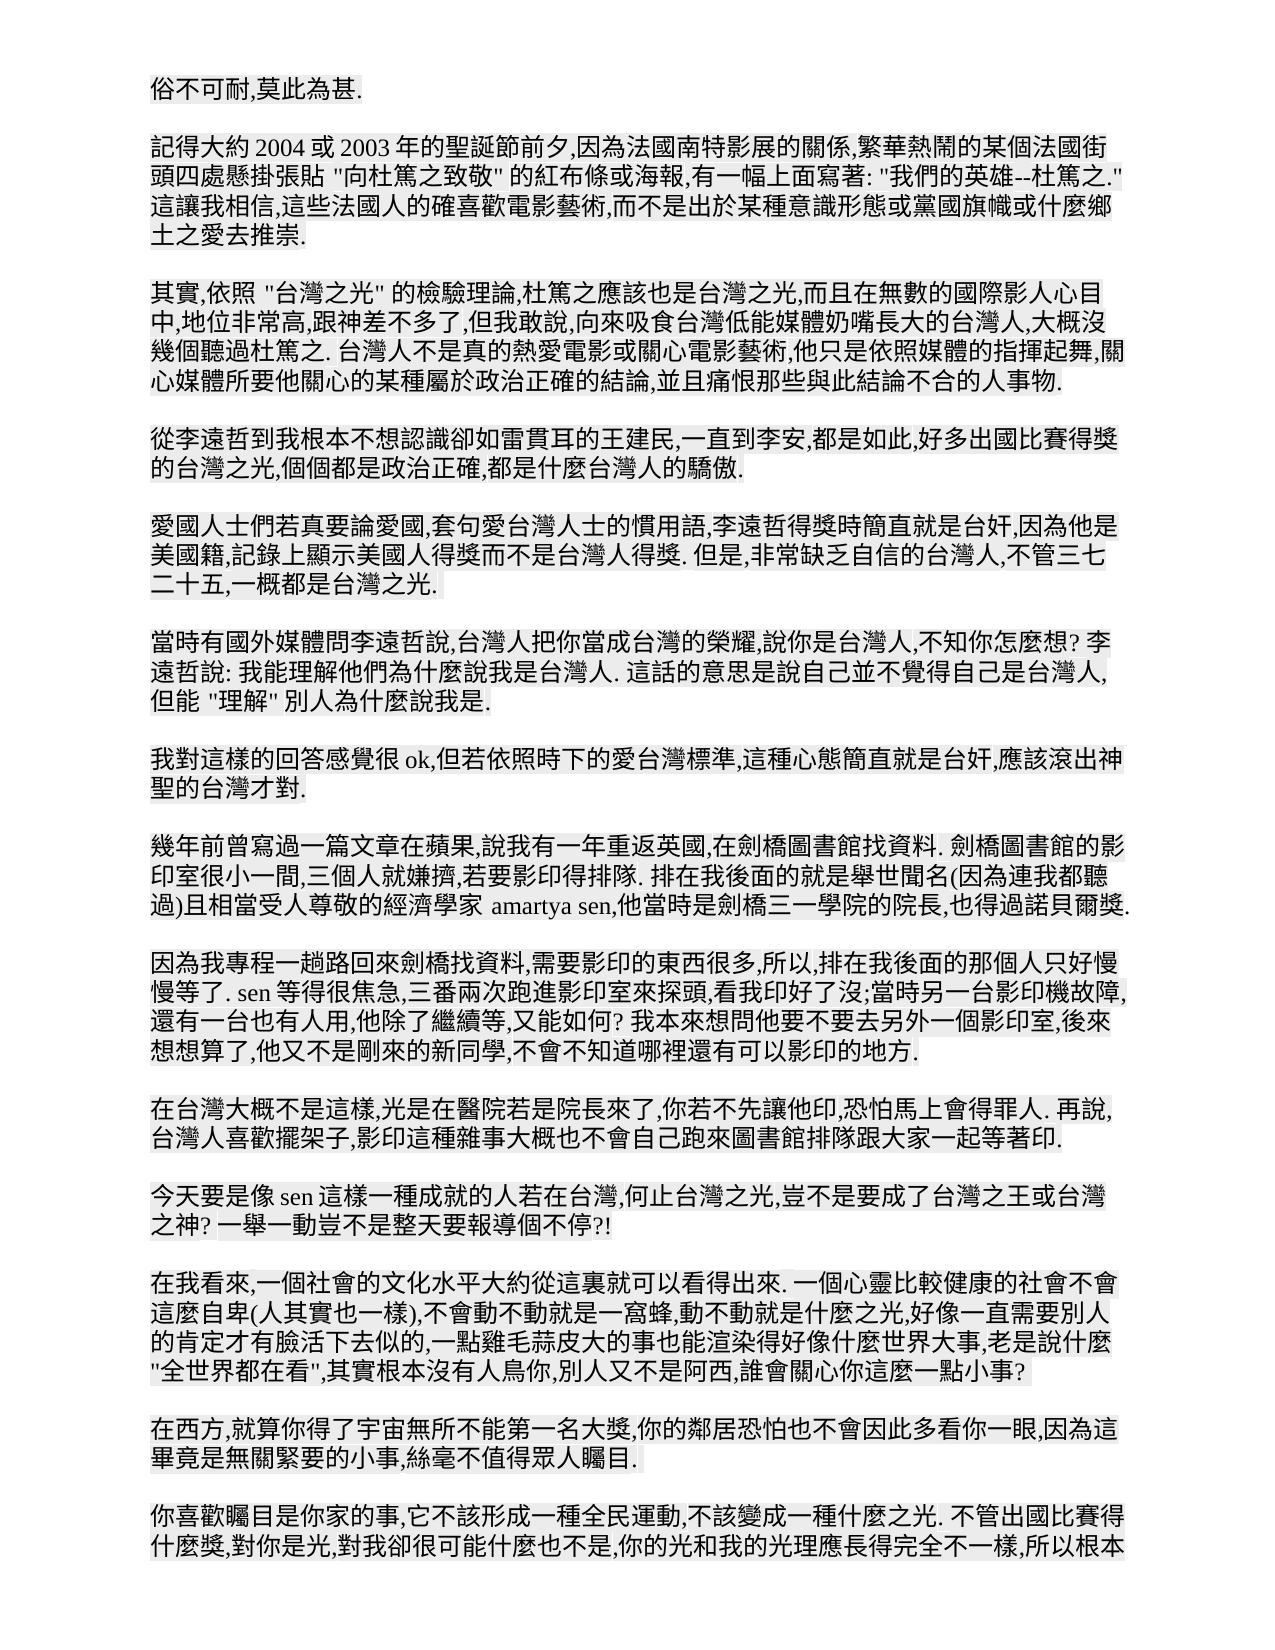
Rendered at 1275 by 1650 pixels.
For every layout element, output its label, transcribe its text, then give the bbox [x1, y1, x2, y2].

text 奧斯卡外語片獎是有可信度的,但其最佳影片卻總是會頒給一些爛片,甚至爛到不可思議,彷彿這獎是在比爛而不是比好. 我以為少年pi夠爛了吧,不得獎豈有天理,沒想到奧斯卡委員會真不簡單,總是能挑出更爛的來. 一個影展要頒給誰,旁人理應只須關心所頒對象是否足夠優秀,但台灣人好像嚴重缺乏什麼自信似的,似乎只要 "出國比賽" 獲獎便是台灣之光,而且非常愛國(台灣國),愛到連金馬獎頒給大陸和香港的電影都能因此被綠色政治人物們給扣上不愛台灣的帽子,要求乾脆往後停辦金馬獎,彷彿一個影展只能頒給自己人,否則便是其心可誅. 在這類人士眼裏,就連藝術這種東西都是要看血統看黨派顏色的. 一般人其實也不遑多讓,似乎對自己非常缺乏信心,因此極需要各種獎項來自我肯定,而且最好是 "出國比賽" 得到的獎會更激勵人心. 少年pi以及前陣子那部我不敢指名批評的大爛片便是一例,搞得電影不像電影,彷彿什麼民族主義運動似的,非常莫名其妙. 一個影展頒獎,旁人理應是關心好片是否得獎,而不是關心 "我們自己人的電影" 有沒有得獎;藝術跟自己不自己人一點關係都沒有,更不用說搞成一種總是充滿政治正確的一窩蜂運動. 俗不可耐,莫此為甚. 記得大約2004或2003年的聖誕節前夕,因為法國南特影展的關係,繁華熱鬧的某個法國街頭四處懸掛張貼 "向杜篤之致敬" 的紅布條或海報,有一幅上面寫著: "我們的英雄--杜篤之." 這讓我相信,這些法國人的確喜歡電影藝術,而不是出於某種意識形態或黨國旗幟或什麼鄉土之愛去推崇. 其實,依照 "台灣之光" 的檢驗理論,杜篤之應該也是台灣之光,而且在無數的國際影人心目中,地位非常高,跟神差不多了,但我敢說,向來吸食台灣低能媒體奶嘴長大的台灣人,大概沒幾個聽過杜篤之. 台灣人不是真的熱愛電影或關心電影藝術,他只是依照媒體的指揮起舞,關心媒體所要他關心的某種屬於政治正確的結論,並且痛恨那些與此結論不合的人事物. 從李遠哲到我根本不想認識卻如雷貫耳的王建民,一直到李安,都是如此,好多出國比賽得獎的台灣之光,個個都是政治正確,都是什麼台灣人的驕傲. 愛國人士們若真要論愛國,套句愛台灣人士的慣用語,李遠哲得獎時簡直就是台奸,因為他是美國籍,記錄上顯示美國人得獎而不是台灣人得獎. 但是,非常缺乏自信的台灣人,不管三七二十五,一概都是台灣之光. 當時有國外媒體問李遠哲說,台灣人把你當成台灣的榮耀,說你是台灣人,不知你怎麼想? 李遠哲說: 我能理解他們為什麼說我是台灣人. 這話的意思是說自己並不覺得自己是台灣人,但能 "理解" 別人為什麼說我是. 我對這樣的回答感覺很ok,但若依照時下的愛台灣標準,這種心態簡直就是台奸,應該滾出神聖的台灣才對. 幾年前曾寫過一篇文章在蘋果,說我有一年重返英國,在劍橋圖書館找資料. 劍橋圖書館的影印室很小一間,三個人就嫌擠,若要影印得排隊. 排在我後面的就是舉世聞名(因為連我都聽過)且相當受人尊敬的經濟學家 amartya sen,他當時是劍橋三一學院的院長,也得過諾貝爾獎. 因為我專程一趟路回來劍橋找資料,需要影印的東西很多,所以,排在我後面的那個人只好慢慢等了. sen等得很焦急,三番兩次跑進影印室來探頭,看我印好了沒;當時另一台影印機故障,還有一台也有人用,他除了繼續等,又能如何? 我本來想問他要不要去另外一個影印室,後來想想算了,他又不是剛來的新同學,不會不知道哪裡還有可以影印的地方. 在台灣大概不是這樣,光是在醫院若是院長來了,你若不先讓他印,恐怕馬上會得罪人. 再說,台灣人喜歡擺架子,影印這種雜事大概也不會自己跑來圖書館排隊跟大家一起等著印. 今天要是像sen這樣一種成就的人若在台灣,何止台灣之光,豈不是要成了台灣之王或台灣之神? 一舉一動豈不是整天要報導個不停?! 在我看來,一個社會的文化水平大約從這裏就可以看得出來. 一個心靈比較健康的社會不會這麼自卑(人其實也一樣),不會動不動就是一窩蜂,動不動就是什麼之光,好像一直需要別人的肯定才有臉活下去似的,一點雞毛蒜皮大的事也能渲染得好像什麼世界大事,老是說什麼 "全世界都在看",其實根本沒有人鳥你,別人又不是阿西,誰會關心你這麼一點小事? 在西方,就算你得了宇宙無所不能第一名大獎,你的鄰居恐怕也不會因此多看你一眼,因為這畢竟是無關緊要的小事,絲毫不值得眾人矚目. 你喜歡矚目是你家的事,它不該形成一種全民運動,不該變成一種什麼之光. 不管出國比賽得什麼獎,對你是光,對我卻很可能什麼也不是,你的光和我的光理應長得完全不一樣,所以根本就不應該有什麼台灣之光這種怪物. 在法國,"向杜篤之致敬" 的影展活動也只是寫著: "我們的英雄--杜篤之",而不會寫著 "法國人的英雄--杜篤之". 當然他們更不會說高達或楚浮是法國之光,他們出國比賽就算得了一百個超宇宙影展無所不能第一名大獎,法國社會也不會因此沸騰. 一個社會如此,一個人也一樣,動不動就一窩蜂,動不動就蠢血沸騰的人,其心靈與大腦水平,恐怕很難令人恭維. 這其實倒也無所謂,畢竟這也是他們的自由,重點是: 不要強迫別人跟你一樣水平,不要強迫別人也要跟你一樣蠢血沸騰. 要沸騰,你自己去沸騰就好了,別壓迫別人的心靈與智商非得跟你一樣不可. [150, 75, 1125, 1561]
